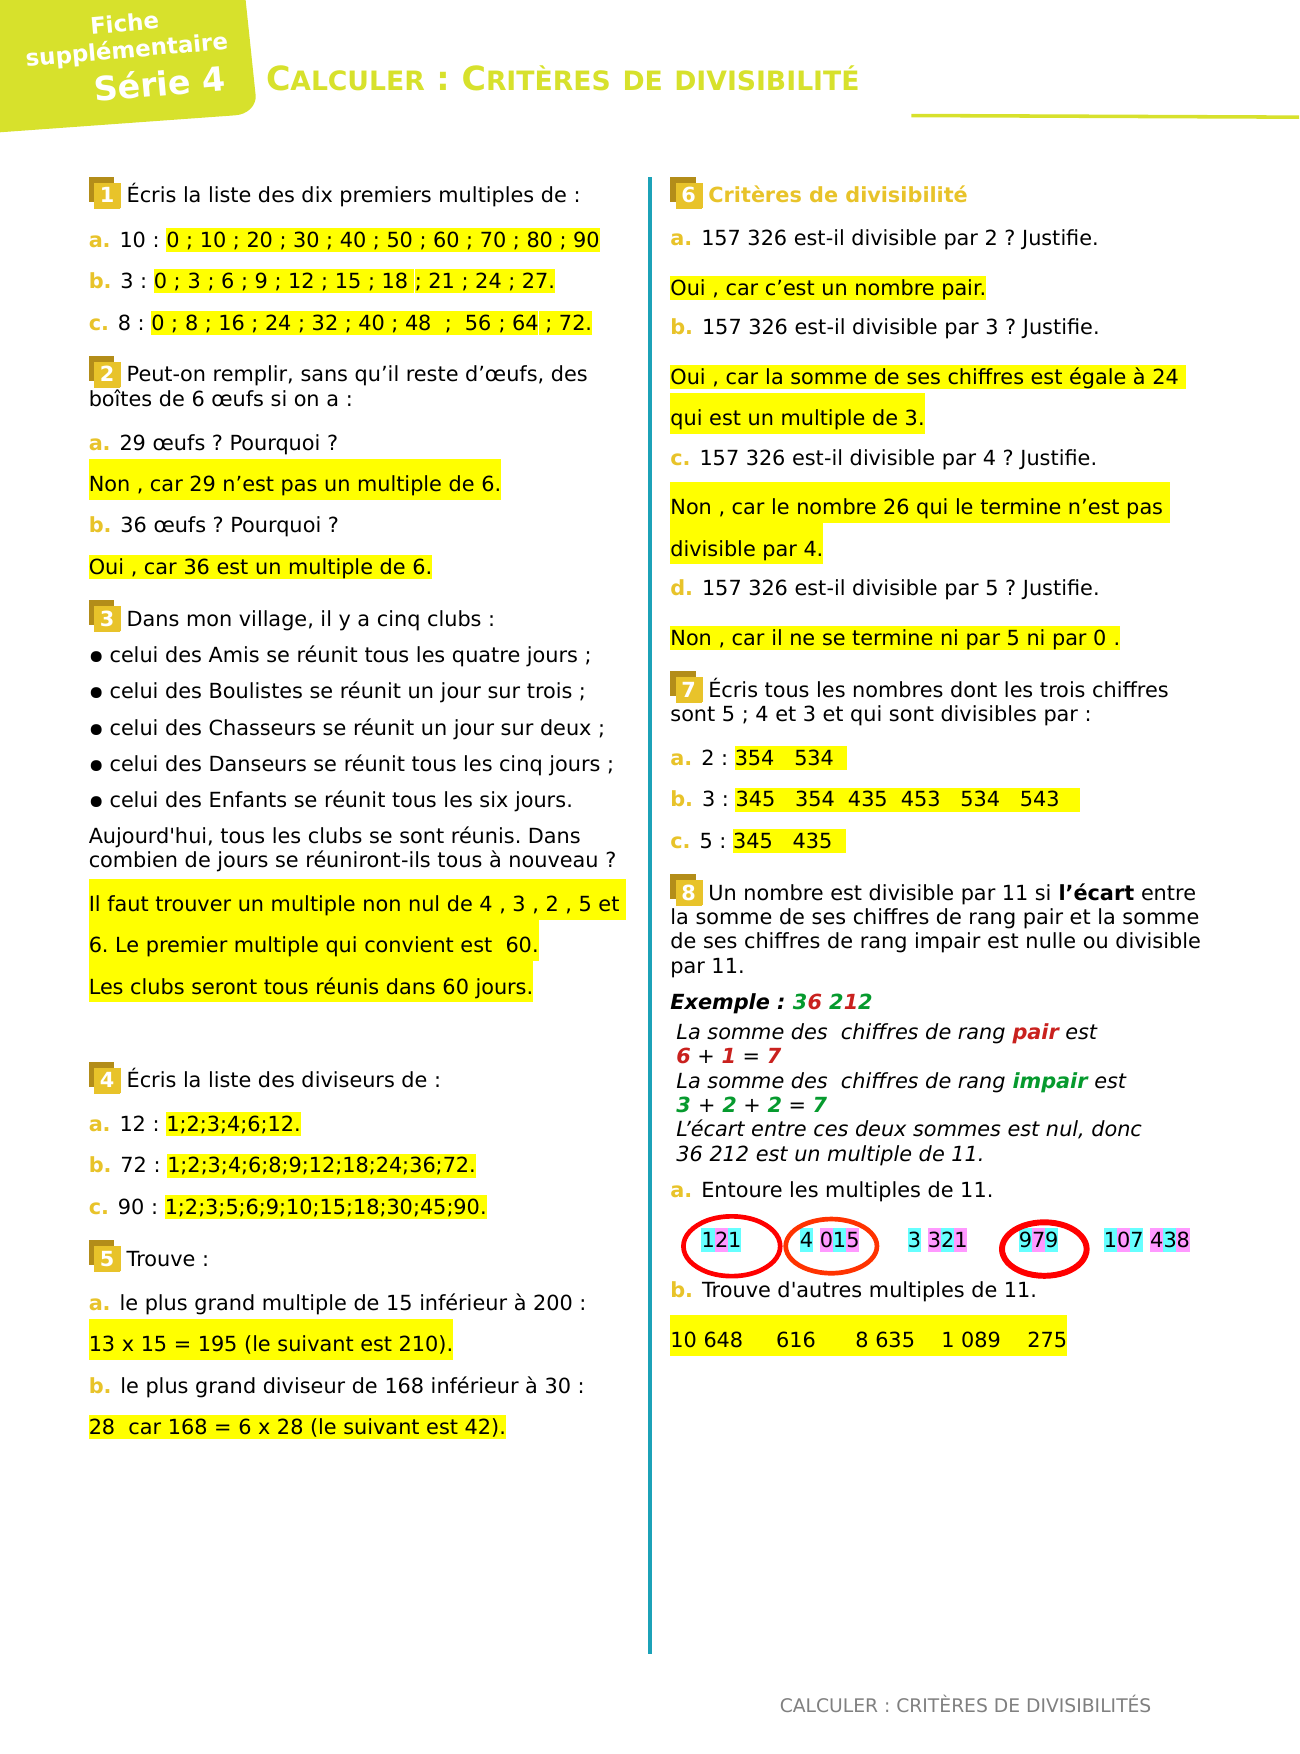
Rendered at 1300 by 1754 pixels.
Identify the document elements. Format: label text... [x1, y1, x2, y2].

subtitle celui des Enfants se réunit tous les six jours. [88, 788, 623, 812]
subtitle Dans mon village, il y a cinq clubs : [114, 600, 629, 631]
list 8 : 0 ; 8 ; 16 ; 24 ; 32 ; 40 ; 48 ; 56 ; 64 ; 72. [88, 297, 629, 338]
table_header 107 438 [1088, 1214, 1211, 1267]
subtitle Écris la liste des dix premiers multiples de : [114, 177, 629, 208]
list 90 : 1;2;3;5;6;9;10;15;18;30;45;90. [88, 1181, 629, 1223]
subtitle celui des Chasseurs se réunit un jour sur deux ; [88, 716, 623, 740]
list le plus grand multiple de 15 inférieur à 200 : [88, 1277, 629, 1319]
list 2 : 354 534 [670, 732, 1211, 774]
text Non , car 29 n’est pas un multiple de 6. [88, 458, 629, 500]
subtitle Critères de divisibilité [696, 177, 1211, 208]
list le plus grand diviseur de 168 inférieur à 30 : [88, 1360, 629, 1401]
table_header 3 321 [886, 1214, 994, 1267]
text Il faut trouver un multiple non nul de 4 , 3 , 2 , 5 et 6. Le premier multiple qui convient est 60. [88, 878, 629, 961]
text 10 648 616 8 635 1 089 275 [670, 1314, 1211, 1356]
list 28 car 168 = 6 x 28 (le suivant est 42). [88, 1401, 629, 1443]
subtitle celui des Danseurs se réunit tous les cinq jours ; [88, 752, 623, 776]
table_header 121 [745, 1214, 778, 1231]
text Oui , car la somme de ses chiffres est égale à 24 qui est un multiple de 3. [670, 351, 1211, 434]
table_header 121 [670, 1214, 719, 1267]
subtitle La somme des chiffres de rang impair est 3 + 2 + 2 = 7 [676, 1069, 1211, 1117]
subtitle celui des Amis se réunit tous les quatre jours ; [88, 643, 623, 667]
text Non , car il ne se termine ni par 5 ni par 0 . [670, 612, 1211, 653]
subtitle [88, 1240, 94, 1271]
list 13 x 15 = 195 (le suivant est 210). [453, 1319, 629, 1360]
text Non , car le nombre 26 qui le termine n’est pas divisible par 4. [823, 482, 1211, 564]
list 36 œufs ? Pourquoi ? [88, 500, 629, 541]
list 12 : 1;2;3;4;6;12. [88, 1098, 629, 1140]
list 29 œufs ? Pourquoi ? [88, 417, 629, 458]
list 157 326 est‑il divisible par 5 ? Justifie. [670, 576, 1211, 600]
list Trouve d'autres multiples de 11. [670, 1278, 1211, 1303]
text Oui , car 36 est un multiple de 6. [88, 541, 629, 583]
table_header 979 [995, 1214, 1088, 1267]
subtitle Exemple : 36 212 [670, 990, 1205, 1014]
table_header 121 [686, 1219, 777, 1267]
subtitle Trouve : [114, 1240, 629, 1271]
list 72 : 1;2;3;4;6;8;9;12;18;24;36;72. [88, 1140, 629, 1181]
list 157 326 est‑il divisible par 4 ? Justifie. [670, 446, 1211, 470]
subtitle Écris la liste des diviseurs de : [114, 1062, 629, 1093]
text Oui , car c’est un nombre pair. [670, 262, 1211, 303]
subtitle celui des Boulistes se réunit un jour sur trois ; [88, 679, 623, 704]
subtitle Peut‑on remplir, sans qu’il reste d’œufs, des boîtes de 6 œufs si on a : [88, 356, 629, 411]
subtitle Écris tous les nombres dont les trois chiffres sont 5 ; 4 et 3 et qui sont divisibles par : [670, 671, 1211, 727]
subtitle La somme des chiffres de rang pair est 6 + 1 = 7 [676, 1020, 1211, 1069]
list 3 : 345 354 435 453 534 543 [670, 774, 1211, 815]
list 157 326 est‑il divisible par 2 ? Justifie. [670, 226, 1211, 250]
list Entoure les multiples de 11. [670, 1178, 1211, 1202]
list 5 : 345 435 [670, 815, 1211, 857]
subtitle Aujourd'hui, tous les clubs se sont réunis. Dans combien de jours se réuniront‑ils tous à nouveau ? [88, 824, 623, 872]
list 3 : 0 ; 3 ; 6 ; 9 ; 12 ; 15 ; 18 ; 21 ; 24 ; 27. [88, 256, 629, 297]
list 157 326 est‑il divisible par 3 ? Justifie. [670, 315, 1211, 339]
subtitle Un nombre est divisible par 11 si l’écart entre la somme de ses chiffres de rang pair et la somme de ses chiffres de rang impair est nulle ou divisible par 11. [670, 874, 1211, 978]
text Les clubs seront tous réunis dans 60 jours. [533, 961, 629, 1002]
subtitle L’écart entre ces deux sommes est nul, donc 36 212 est un multiple de 11. [676, 1117, 1211, 1166]
list 10 : 0 ; 10 ; 20 ; 30 ; 40 ; 50 ; 60 ; 70 ; 80 ; 90 [88, 214, 629, 256]
table_header 4 015 [778, 1214, 886, 1267]
